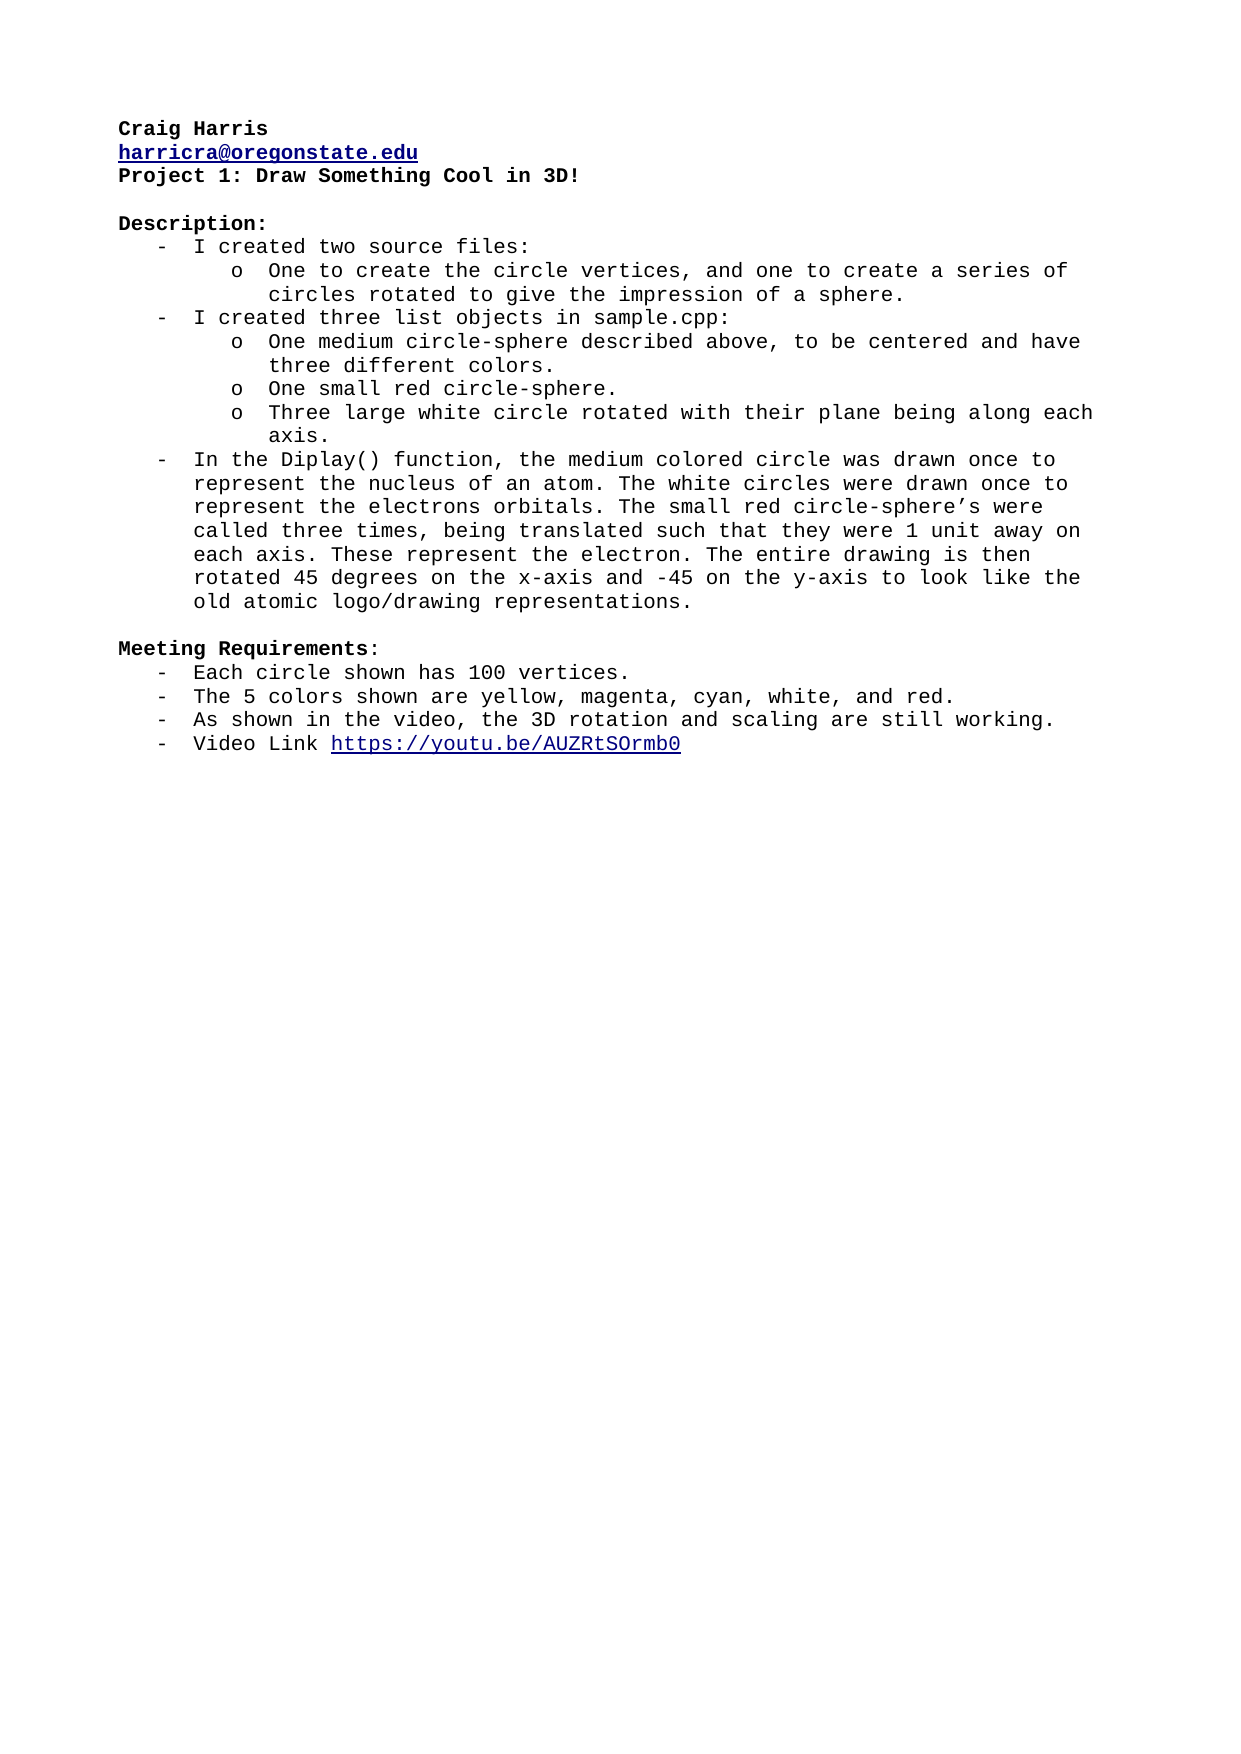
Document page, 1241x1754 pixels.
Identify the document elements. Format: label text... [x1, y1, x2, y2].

text Craig Harris [118, 118, 1122, 142]
list One small red circle-sphere. [231, 378, 1122, 402]
list Each circle shown has 100 vertices. [156, 662, 1122, 686]
list Three large white circle rotated with their plane being along each axis. [231, 402, 1122, 449]
list The 5 colors shown are yellow, magenta, cyan, white, and red. [156, 686, 1122, 709]
list One to create the circle vertices, and one to create a series of circles rotated to give the impression of a sphere. [231, 260, 1122, 307]
list Video Link https://youtu.be/AUZRtSOrmb0 [156, 733, 1122, 757]
list I created two source files: [156, 236, 1122, 260]
text Description: [118, 213, 1122, 236]
list In the Diplay() function, the medium colored circle was drawn once to represent the nucleus of an atom. The white circles were drawn once to represent the electrons orbitals. The small red circle-sphere’s were called three times, being translated such that they were 1 unit away on each axis. These represent the electron. The entire drawing is then rotated 45 degrees on the x-axis and -45 on the y-axis to look like the old atomic logo/drawing representations. [156, 449, 1122, 615]
text harricra@oregonstate.edu [118, 142, 1122, 165]
list I created three list objects in sample.cpp: [156, 307, 1122, 331]
list As shown in the video, the 3D rotation and scaling are still working. [156, 709, 1122, 733]
text Project 1: Draw Something Cool in 3D! [118, 165, 1122, 189]
list One medium circle-sphere described above, to be centered and have three different colors. [231, 331, 1122, 378]
text Meeting Requirements: [118, 638, 1122, 662]
